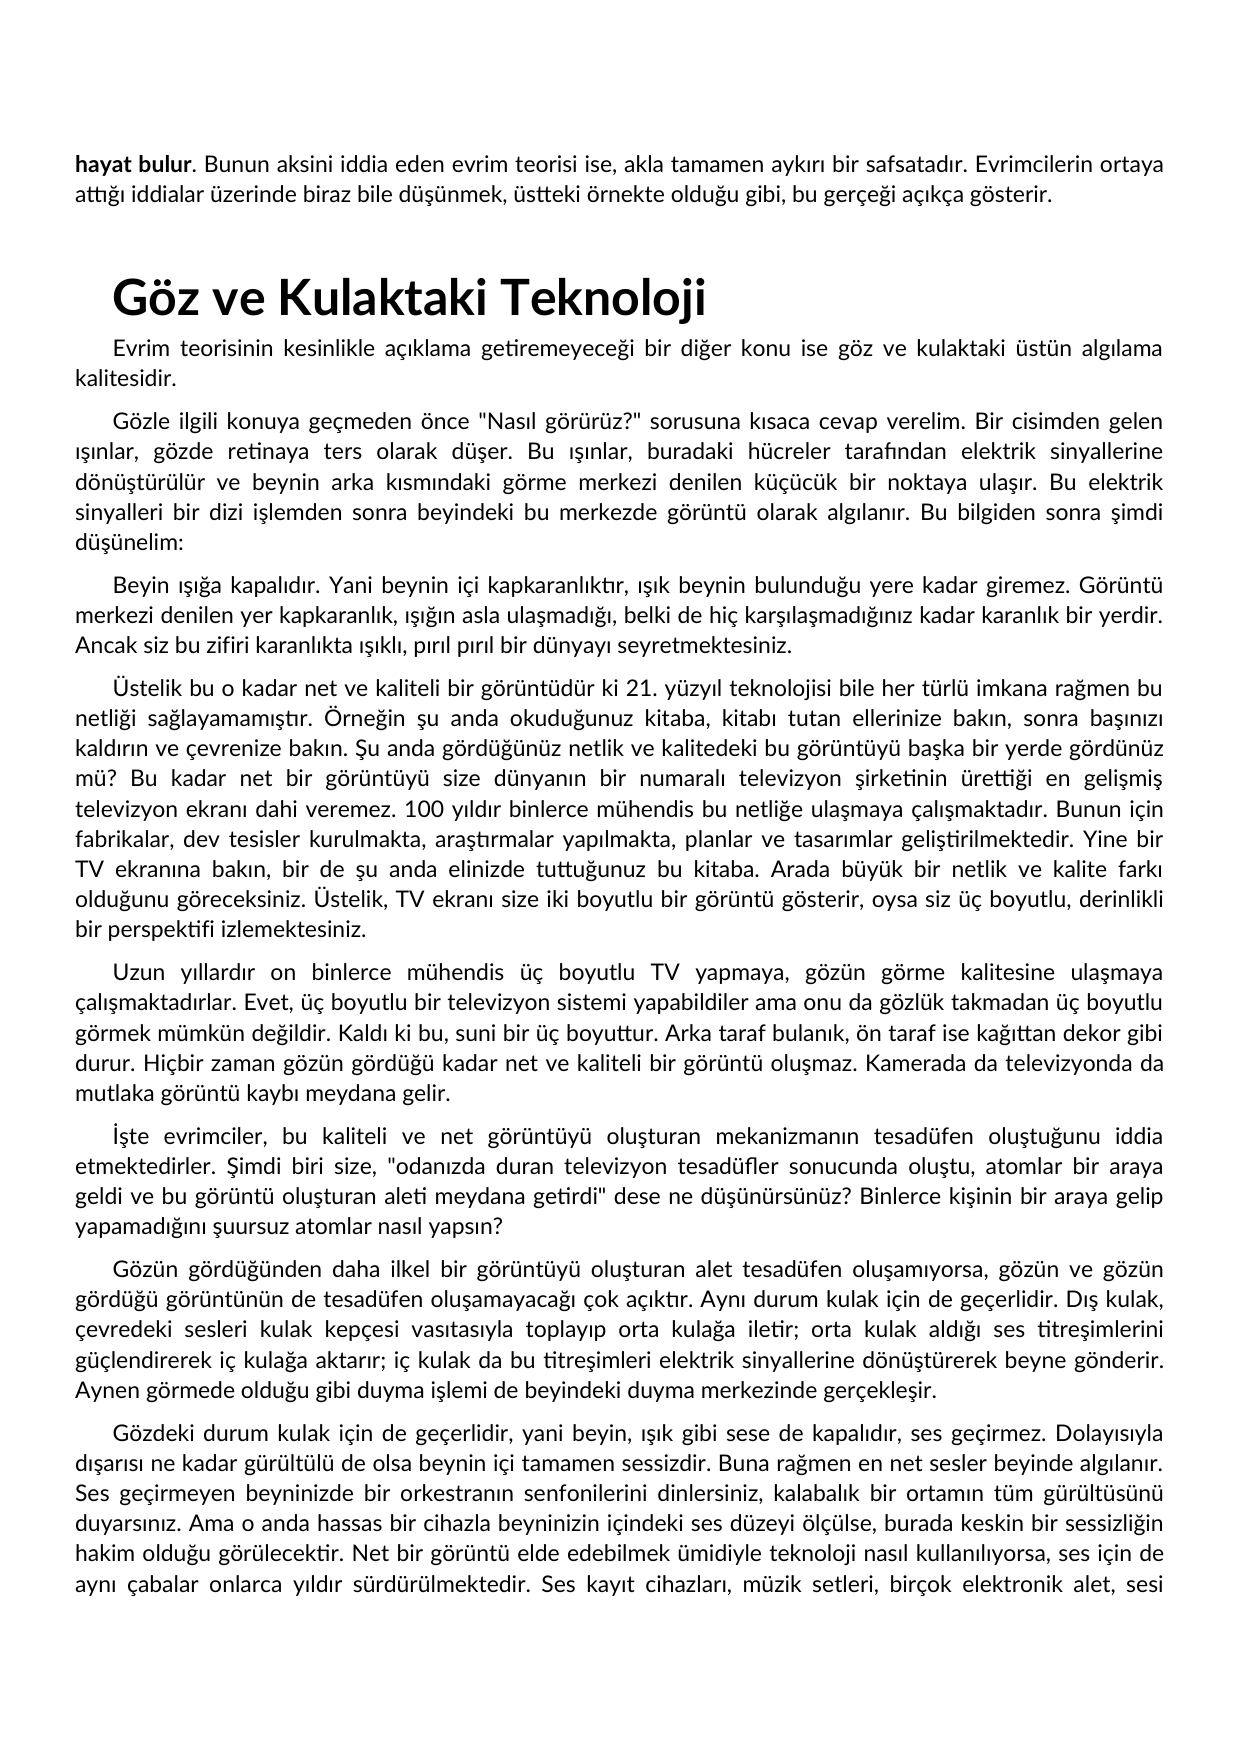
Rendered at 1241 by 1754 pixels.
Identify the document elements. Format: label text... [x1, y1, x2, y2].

text Uzun yıllardır on binlerce mühendis üç boyutlu TV yapmaya, gözün görme kalitesine ulaşmaya çalışmaktadırlar. Evet, üç boyutlu bir televizyon sistemi yapabildiler ama onu da gözlük takmadan üç boyutlu görmek mümkün değildir. Kaldı ki bu, suni bir üç boyuttur. Arka taraf bulanık, ön taraf ise kağıttan dekor gibi durur. Hiçbir zaman gözün gördüğü kadar net ve kaliteli bir görüntü oluşmaz. Kamerada da televizyonda da mutlaka görüntü kaybı meydana gelir. [75, 958, 1165, 1106]
text Evrim teorisinin kesinlikle açıklama getiremeyeceği bir diğer konu ise göz ve kulaktaki üstün algılama kalitesidir. [75, 334, 1165, 392]
text Beyin ışığa kapalıdır. Yani beynin içi kapkaranlıktır, ışık beynin bulunduğu yere kadar giremez. Görüntü merkezi denilen yer kapkaranlık, ışığın asla ulaşmadığı, belki de hiç karşılaşmadığınız kadar karanlık bir yerdir. Ancak siz bu zifiri karanlıkta ışıklı, pırıl pırıl bir dünyayı seyretmektesiniz. [75, 570, 1165, 658]
text Gözle ilgili konuya geçmeden önce "Nasıl görürüz?" sorusuna kısaca cevap verelim. Bir cisimden gelen ışınlar, gözde retinaya ters olarak düşer. Bu ışınlar, buradaki hücreler tarafından elektrik sinyallerine dönüştürülür ve beynin arka kısmındaki görme merkezi denilen küçücük bir noktaya ulaşır. Bu elektrik sinyalleri bir dizi işlemden sonra beyindeki bu merkezde görüntü olarak algılanır. Bu bilgiden sonra şimdi düşünelim: [75, 407, 1165, 555]
text Gözdeki durum kulak için de geçerlidir, yani beyin, ışık gibi sese de kapalıdır, ses geçirmez. Dolayısıyla dışarısı ne kadar gürültülü de olsa beynin içi tamamen sessizdir. Buna rağmen en net sesler beyinde algılanır. Ses geçirmeyen beyninizde bir orkestranın senfonilerini dinlersiniz, kalabalık bir ortamın tüm gürültüsünü duyarsınız. Ama o anda hassas bir cihazla beyninizin içindeki ses düzeyi ölçülse, burada keskin bir sessizliğin hakim olduğu görülecektir. Net bir görüntü elde edebilmek ümidiyle teknoloji nasıl kullanılıyorsa, ses için de aynı çabalar onlarca yıldır sürdürülmektedir. Ses kayıt cihazları, müzik setleri, birçok elektronik alet, sesi [75, 1418, 1165, 1597]
text hayat bulur. Bunun aksini iddia eden evrim teorisi ise, akla tamamen aykırı bir safsatadır. Evrimcilerin ortaya attığı iddialar üzerinde biraz bile düşünmek, üstteki örnekte olduğu gibi, bu gerçeği açıkça gösterir. [75, 150, 1165, 208]
text İşte evrimciler, bu kaliteli ve net görüntüyü oluşturan mekanizmanın tesadüfen oluştuğunu iddia etmektedirler. Şimdi biri size, "odanızda duran televizyon tesadüfler sonucunda oluştu, atomlar bir araya geldi ve bu görüntü oluşturan aleti meydana getirdi" dese ne düşünürsünüz? Binlerce kişinin bir araya gelip yapamadığını şuursuz atomlar nasıl yapsın? [75, 1121, 1165, 1239]
text Gözün gördüğünden daha ilkel bir görüntüyü oluşturan alet tesadüfen oluşamıyorsa, gözün ve gözün gördüğü görüntünün de tesadüfen oluşamayacağı çok açıktır. Aynı durum kulak için de geçerlidir. Dış kulak, çevredeki sesleri kulak kepçesi vasıtasıyla toplayıp orta kulağa iletir; orta kulak aldığı ses titreşimlerini güçlendirerek iç kulağa aktarır; iç kulak da bu titreşimleri elektrik sinyallerine dönüştürerek beyne gönderir. Aynen görmede olduğu gibi duyma işlemi de beyindeki duyma merkezinde gerçekleşir. [75, 1255, 1165, 1403]
text Üstelik bu o kadar net ve kaliteli bir görüntüdür ki 21. yüzyıl teknolojisi bile her türlü imkana rağmen bu netliği sağlayamamıştır. Örneğin şu anda okuduğunuz kitaba, kitabı tutan ellerinize bakın, sonra başınızı kaldırın ve çevrenize bakın. Şu anda gördüğünüz netlik ve kalitedeki bu görüntüyü başka bir yerde gördünüz mü? Bu kadar net bir görüntüyü size dünyanın bir numaralı televizyon şirketinin ürettiği en gelişmiş televizyon ekranı dahi veremez. 100 yıldır binlerce mühendis bu netliğe ulaşmaya çalışmaktadır. Bunun için fabrikalar, dev tesisler kurulmakta, araştırmalar yapılmakta, planlar ve tasarımlar geliştirilmektedir. Yine bir TV ekranına bakın, bir de şu anda elinizde tuttuğunuz bu kitaba. Arada büyük bir netlik ve kalite farkı olduğunu göreceksiniz. Üstelik, TV ekranı size iki boyutlu bir görüntü gösterir, oysa siz üç boyutlu, derinlikli bir perspektifi izlemektesiniz. [75, 673, 1165, 943]
subtitle Göz ve Kulaktaki Teknoloji [112, 266, 1165, 326]
